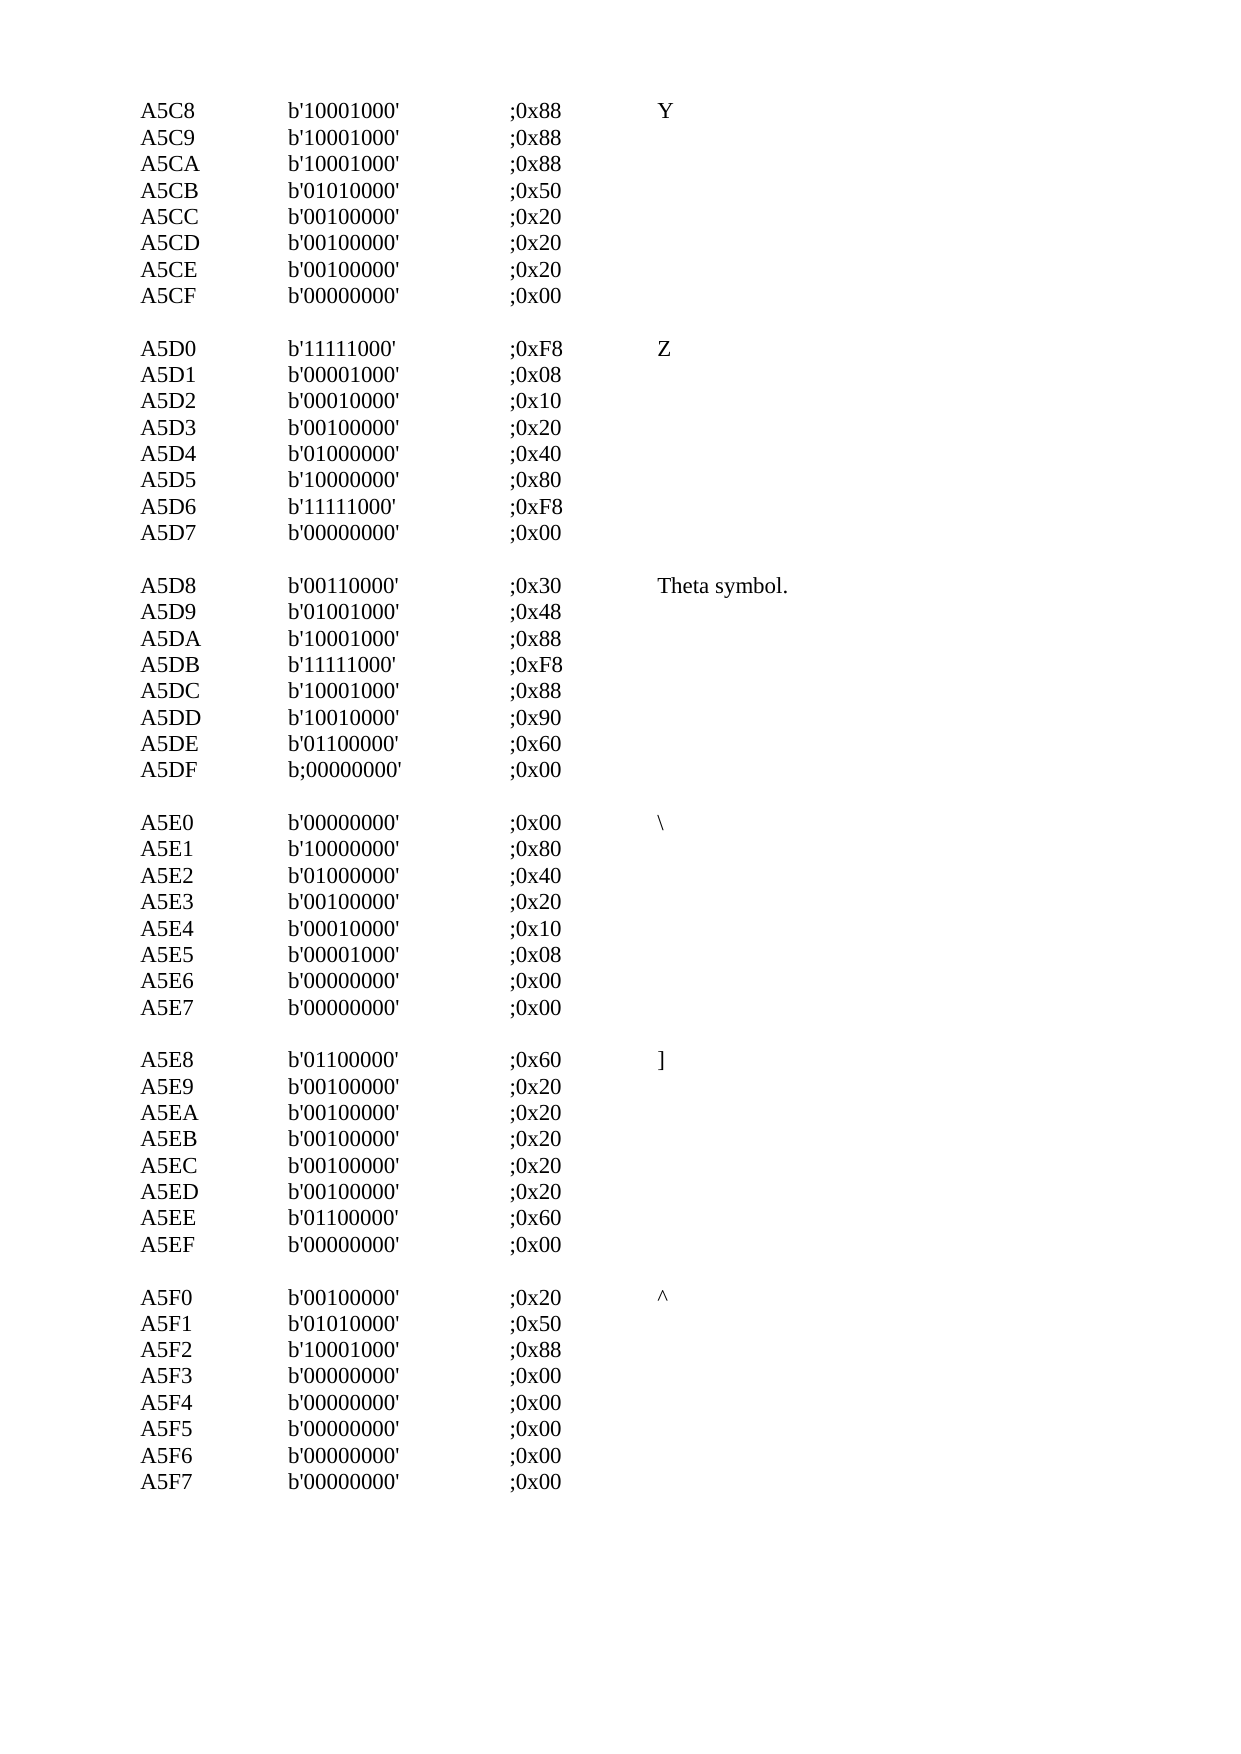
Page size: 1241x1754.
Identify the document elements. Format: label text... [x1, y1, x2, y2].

text A5D4 b'01000000' ;0x40 [66, 440, 1172, 467]
text A5CB b'01010000' ;0x50 [66, 177, 1172, 203]
text A5EB b'00100000' ;0x20 [66, 1125, 1172, 1152]
text A5E9 b'00100000' ;0x20 [66, 1073, 1172, 1099]
text A5DF b;00000000' ;0x00 [66, 756, 1172, 783]
text A5F1 b'01010000' ;0x50 [66, 1310, 1172, 1336]
text A5DB b'11111000' ;0xF8 [66, 651, 1172, 677]
text A5F6 b'00000000' ;0x00 [66, 1442, 1172, 1468]
text A5EF b'00000000' ;0x00 [66, 1231, 1172, 1257]
text A5E8 b'01100000' ;0x60 ] [66, 1046, 1172, 1073]
text A5F4 b'00000000' ;0x00 [66, 1389, 1172, 1415]
text A5E0 b'00000000' ;0x00 \ [66, 809, 1172, 836]
text A5DD b'10010000' ;0x90 [66, 704, 1172, 730]
text A5EE b'01100000' ;0x60 [66, 1204, 1172, 1231]
text A5EA b'00100000' ;0x20 [66, 1099, 1172, 1125]
text A5CE b'00100000' ;0x20 [66, 256, 1172, 282]
text A5D8 b'00110000' ;0x30 Theta symbol. [66, 572, 1172, 598]
text A5C8 b'10001000' ;0x88 Y [66, 98, 1172, 124]
text A5E6 b'00000000' ;0x00 [66, 967, 1172, 994]
text A5D6 b'11111000' ;0xF8 [66, 493, 1172, 519]
text A5E5 b'00001000' ;0x08 [66, 941, 1172, 967]
text A5E4 b'00010000' ;0x10 [66, 914, 1172, 941]
text A5DE b'01100000' ;0x60 [66, 730, 1172, 756]
text A5C9 b'10001000' ;0x88 [66, 124, 1172, 150]
text A5D2 b'00010000' ;0x10 [66, 387, 1172, 414]
text A5CA b'10001000' ;0x88 [66, 150, 1172, 177]
text A5F7 b'00000000' ;0x00 [66, 1468, 1172, 1494]
text A5DA b'10001000' ;0x88 [66, 625, 1172, 651]
text A5E2 b'01000000' ;0x40 [66, 862, 1172, 888]
text A5CC b'00100000' ;0x20 [66, 203, 1172, 229]
text A5E7 b'00000000' ;0x00 [66, 994, 1172, 1020]
text A5E3 b'00100000' ;0x20 [66, 888, 1172, 914]
text A5D5 b'10000000' ;0x80 [66, 467, 1172, 493]
text A5F5 b'00000000' ;0x00 [66, 1415, 1172, 1442]
text A5F3 b'00000000' ;0x00 [66, 1363, 1172, 1389]
text A5D0 b'11111000' ;0xF8 Z [66, 335, 1172, 361]
text A5CD b'00100000' ;0x20 [66, 229, 1172, 256]
text A5D7 b'00000000' ;0x00 [66, 519, 1172, 546]
text A5CF b'00000000' ;0x00 [66, 282, 1172, 308]
text A5D9 b'01001000' ;0x48 [66, 598, 1172, 625]
text A5ED b'00100000' ;0x20 [66, 1178, 1172, 1204]
text A5EC b'00100000' ;0x20 [66, 1152, 1172, 1178]
text A5D1 b'00001000' ;0x08 [66, 361, 1172, 387]
text A5F0 b'00100000' ;0x20 ^ [66, 1283, 1172, 1310]
text A5E1 b'10000000' ;0x80 [66, 836, 1172, 862]
text A5F2 b'10001000' ;0x88 [66, 1336, 1172, 1363]
text A5D3 b'00100000' ;0x20 [66, 414, 1172, 440]
text A5DC b'10001000' ;0x88 [66, 677, 1172, 704]
